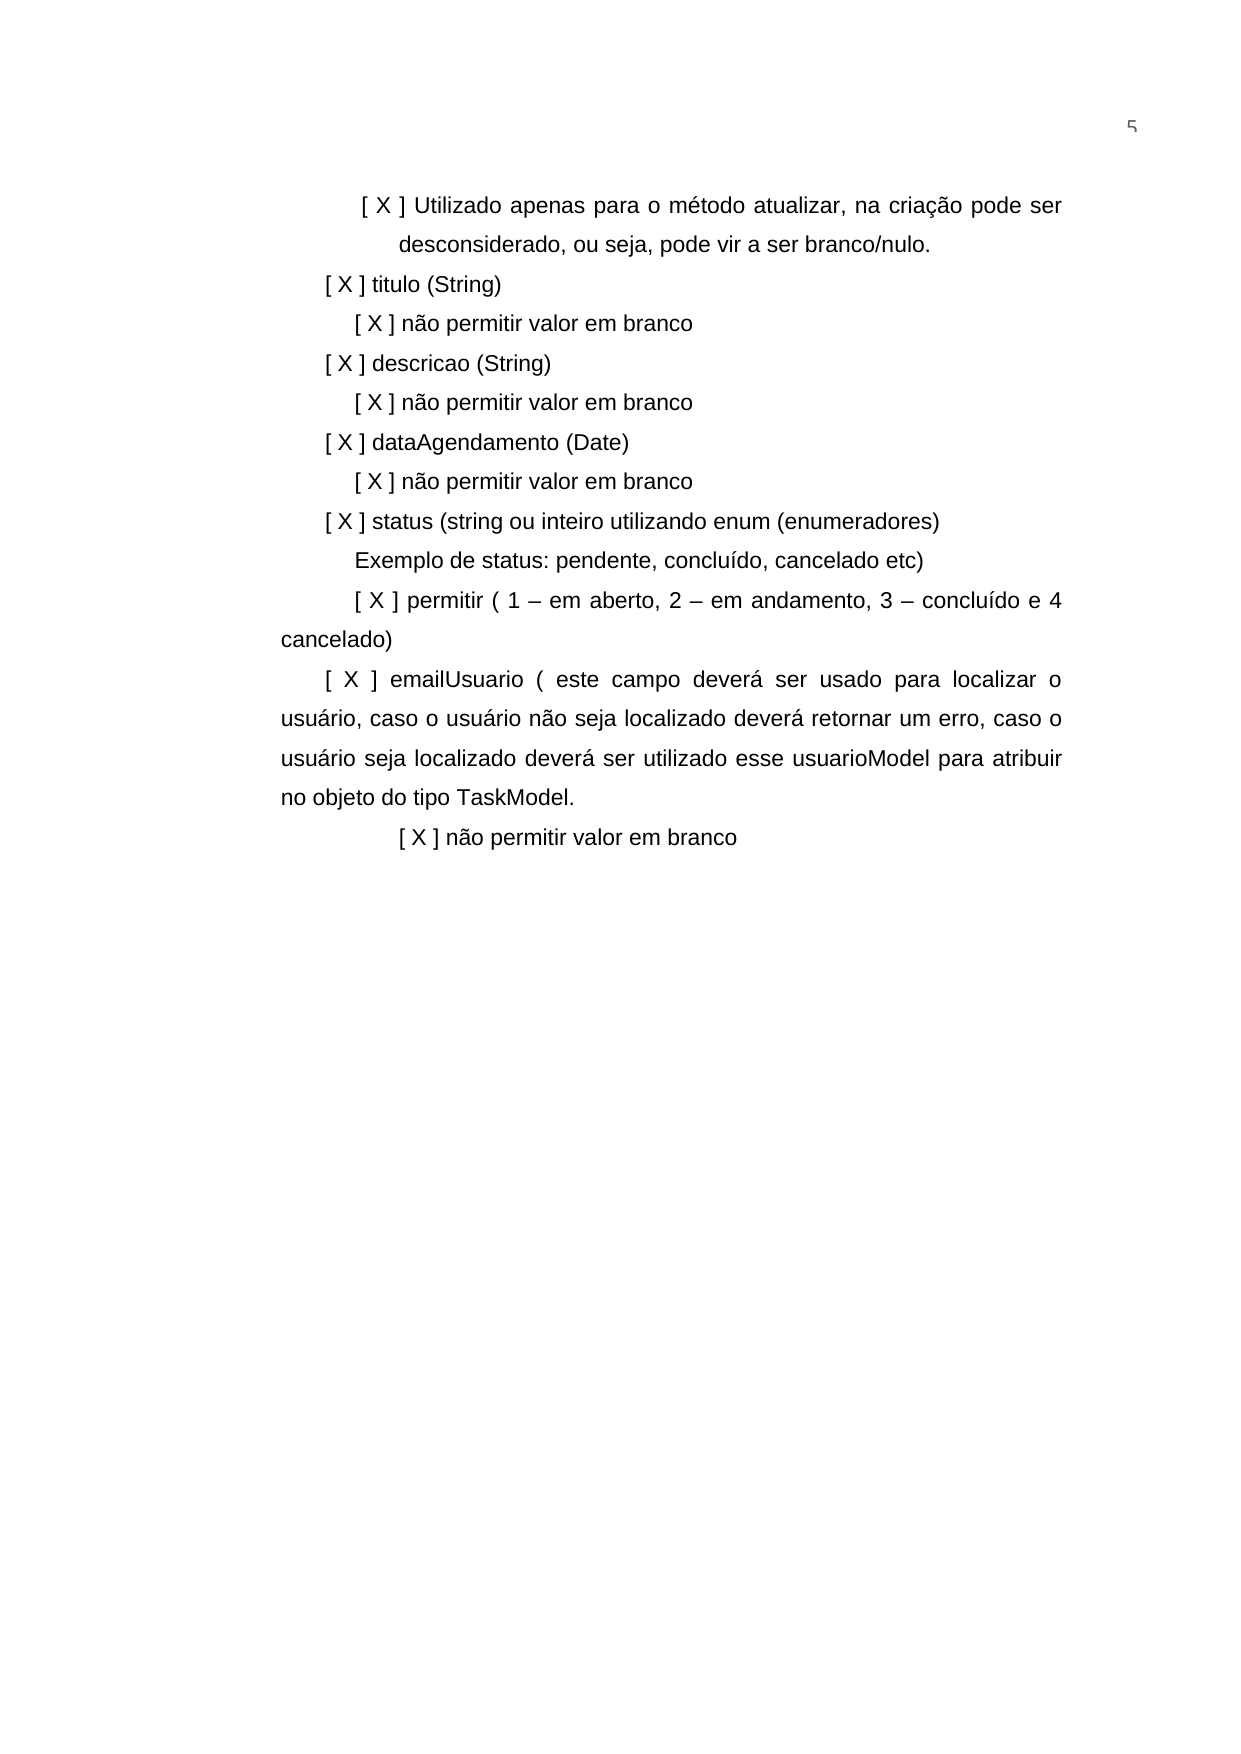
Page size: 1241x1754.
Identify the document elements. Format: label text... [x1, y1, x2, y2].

list [ X ] não permitir valor em branco [354, 824, 1063, 850]
list [ X ] dataAgendamento (Date) [281, 429, 1063, 455]
list [ X ] titulo (String) [281, 271, 1063, 297]
list [ X ] descricao (String) [281, 350, 1063, 376]
list [ X ] não permitir valor em branco [281, 468, 1063, 495]
list [ X ] status (string ou inteiro utilizando enum (enumeradores) [281, 508, 1063, 534]
list [ X ] não permitir valor em branco [281, 389, 1063, 416]
list Exemplo de status: pendente, concluído, cancelado etc) [281, 547, 1063, 574]
list [ X ] emailUsuario ( este campo deverá ser usado para localizar o usuário, caso o usuário não seja localizado deverá retornar um erro, caso o usuário seja localizado deverá ser utilizado esse usuarioModel para atribuir no objeto do tipo TaskModel. [281, 666, 1063, 811]
list [ X ] permitir ( 1 – em aberto, 2 – em andamento, 3 – concluído e 4 cancelado) [281, 587, 1063, 653]
list [ X ] Utilizado apenas para o método atualizar, na criação pode ser desconsiderado, ou seja, pode vir a ser branco/nulo. [361, 192, 1063, 258]
list [ X ] não permitir valor em branco [281, 310, 1063, 337]
